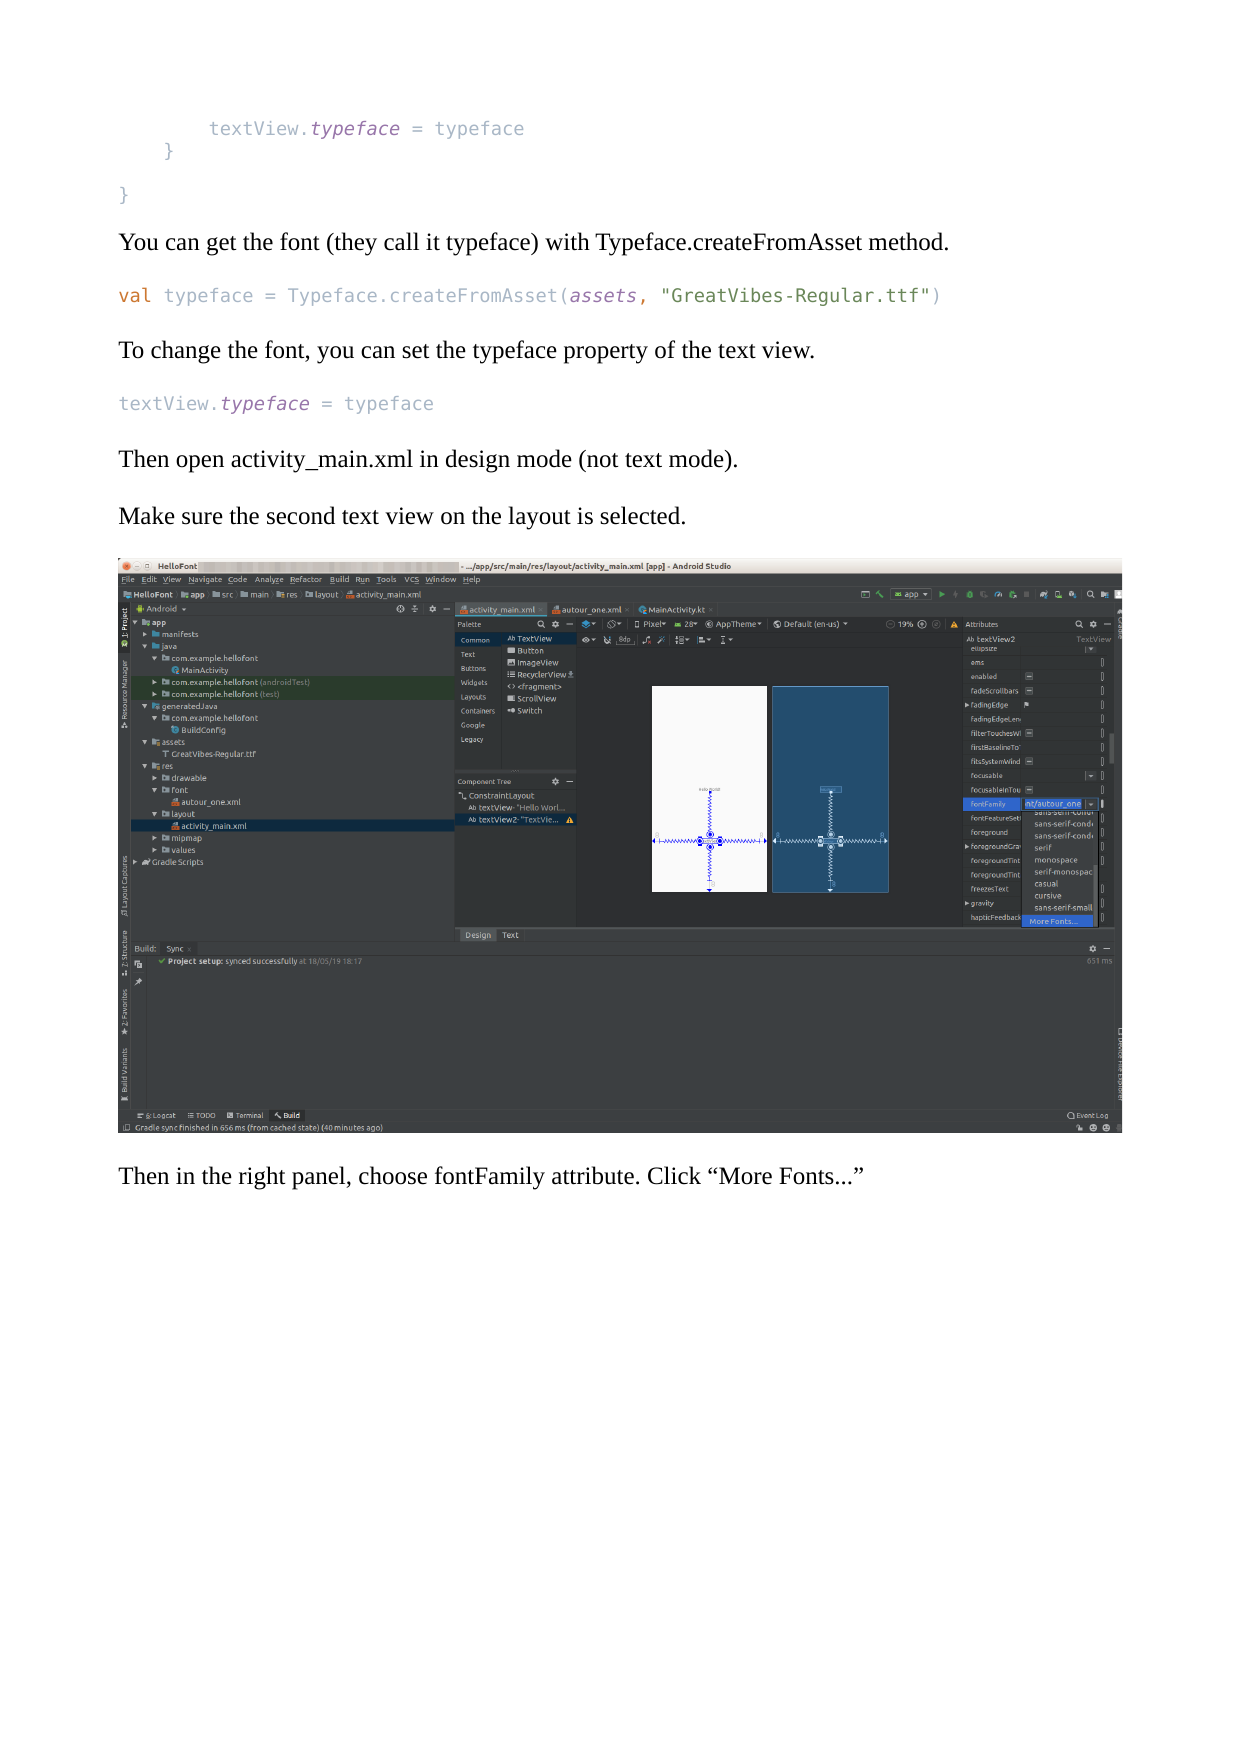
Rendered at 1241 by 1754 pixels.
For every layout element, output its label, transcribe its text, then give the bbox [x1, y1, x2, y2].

text To change the font, you can set the typeface property of the text view. [118, 336, 1122, 364]
text val typeface = Typeface.createFromAsset(assets, "GreatVibes-Regular.ttf") [118, 285, 1122, 307]
picture [118, 558, 1123, 1133]
text textView.typeface = typeface [118, 393, 1122, 415]
text You can get the font (they call it typeface) with Typeface.createFromAsset method. [118, 227, 1122, 256]
text Make sure the second text view on the layout is selected. [118, 501, 1122, 530]
text Then open activity_main.xml in design mode (not text mode). [118, 444, 1122, 472]
text Then in the right panel, choose fontFamily attribute. Click “More Fonts...” [118, 1161, 1122, 1190]
text textView.typeface = typeface } } [118, 118, 1122, 206]
